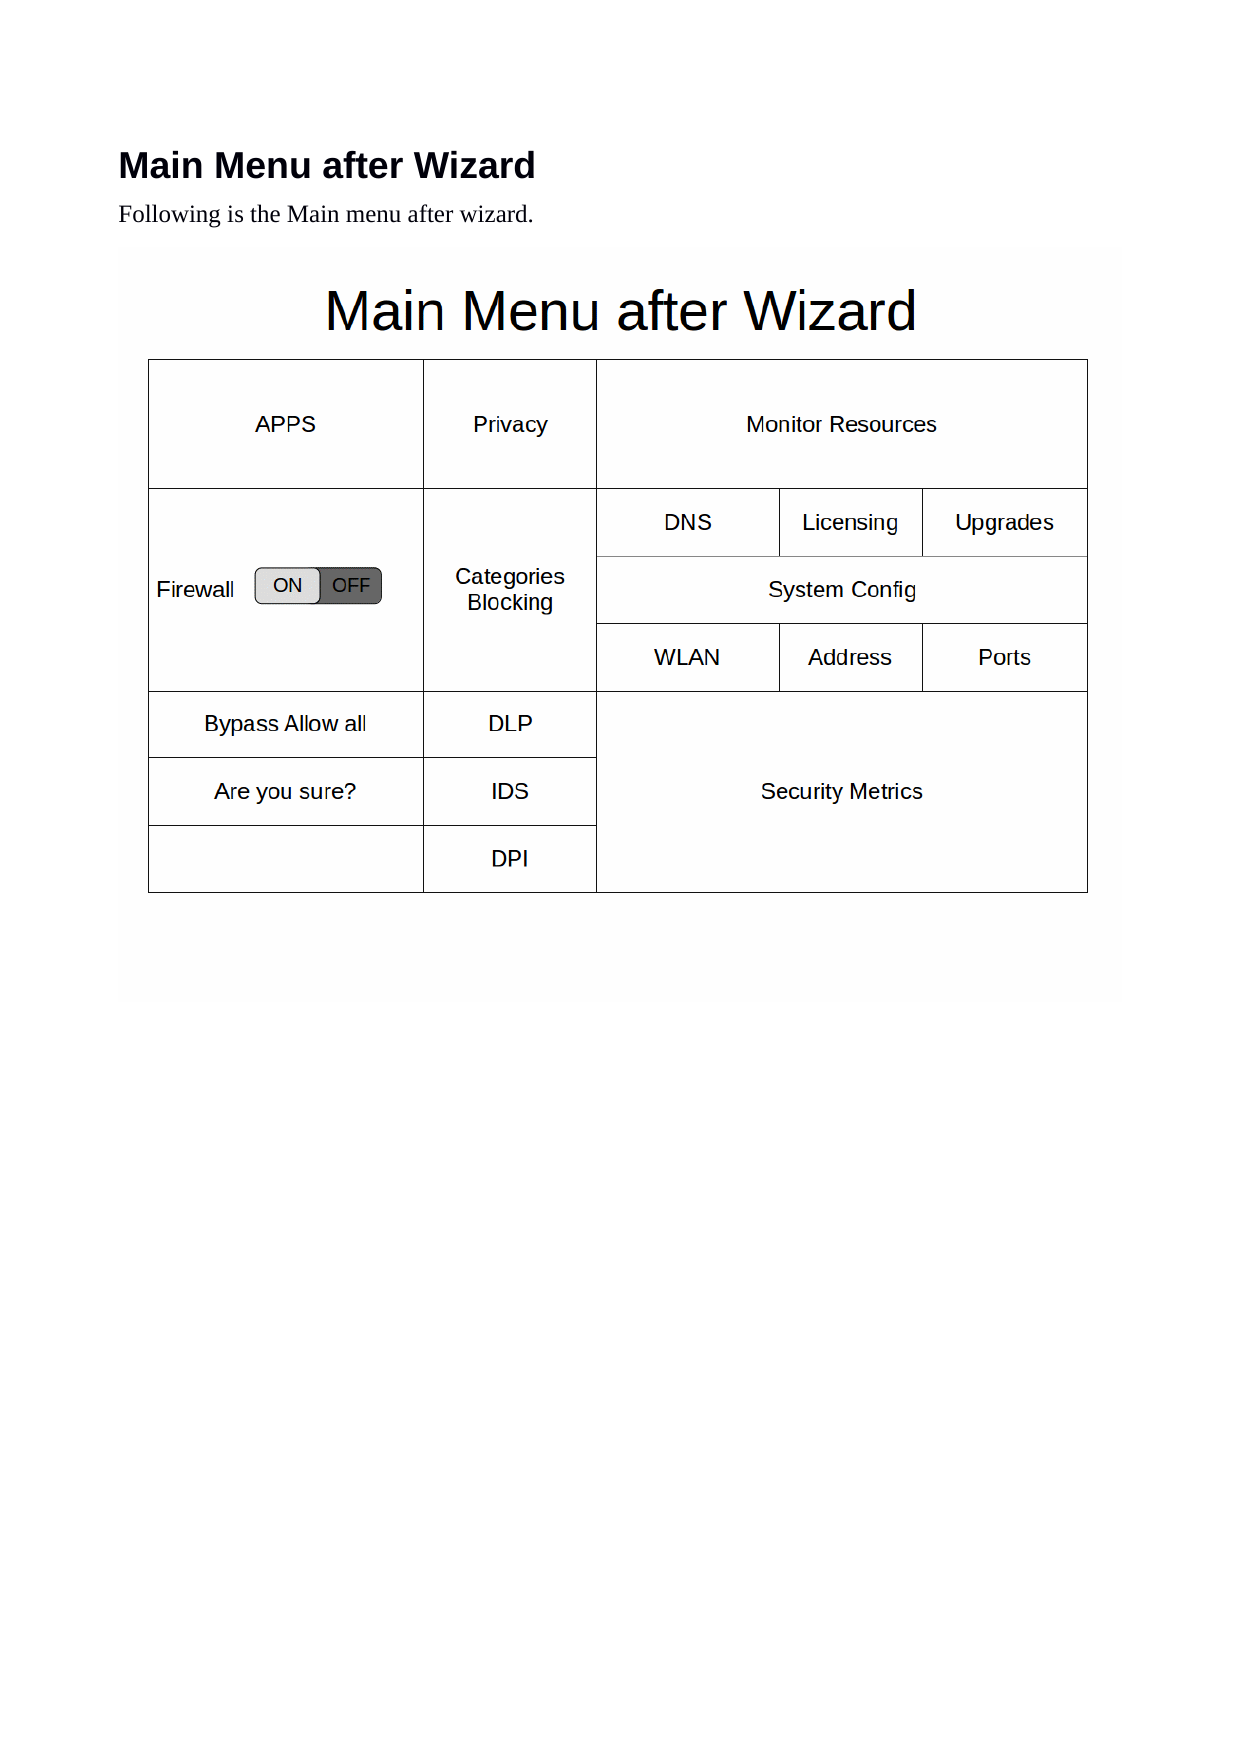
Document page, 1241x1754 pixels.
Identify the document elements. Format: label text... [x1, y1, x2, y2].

picture [118, 247, 1123, 1002]
subtitle Main Menu after Wizard [118, 143, 1122, 186]
text Following is the Main menu after wizard. [118, 199, 1122, 227]
